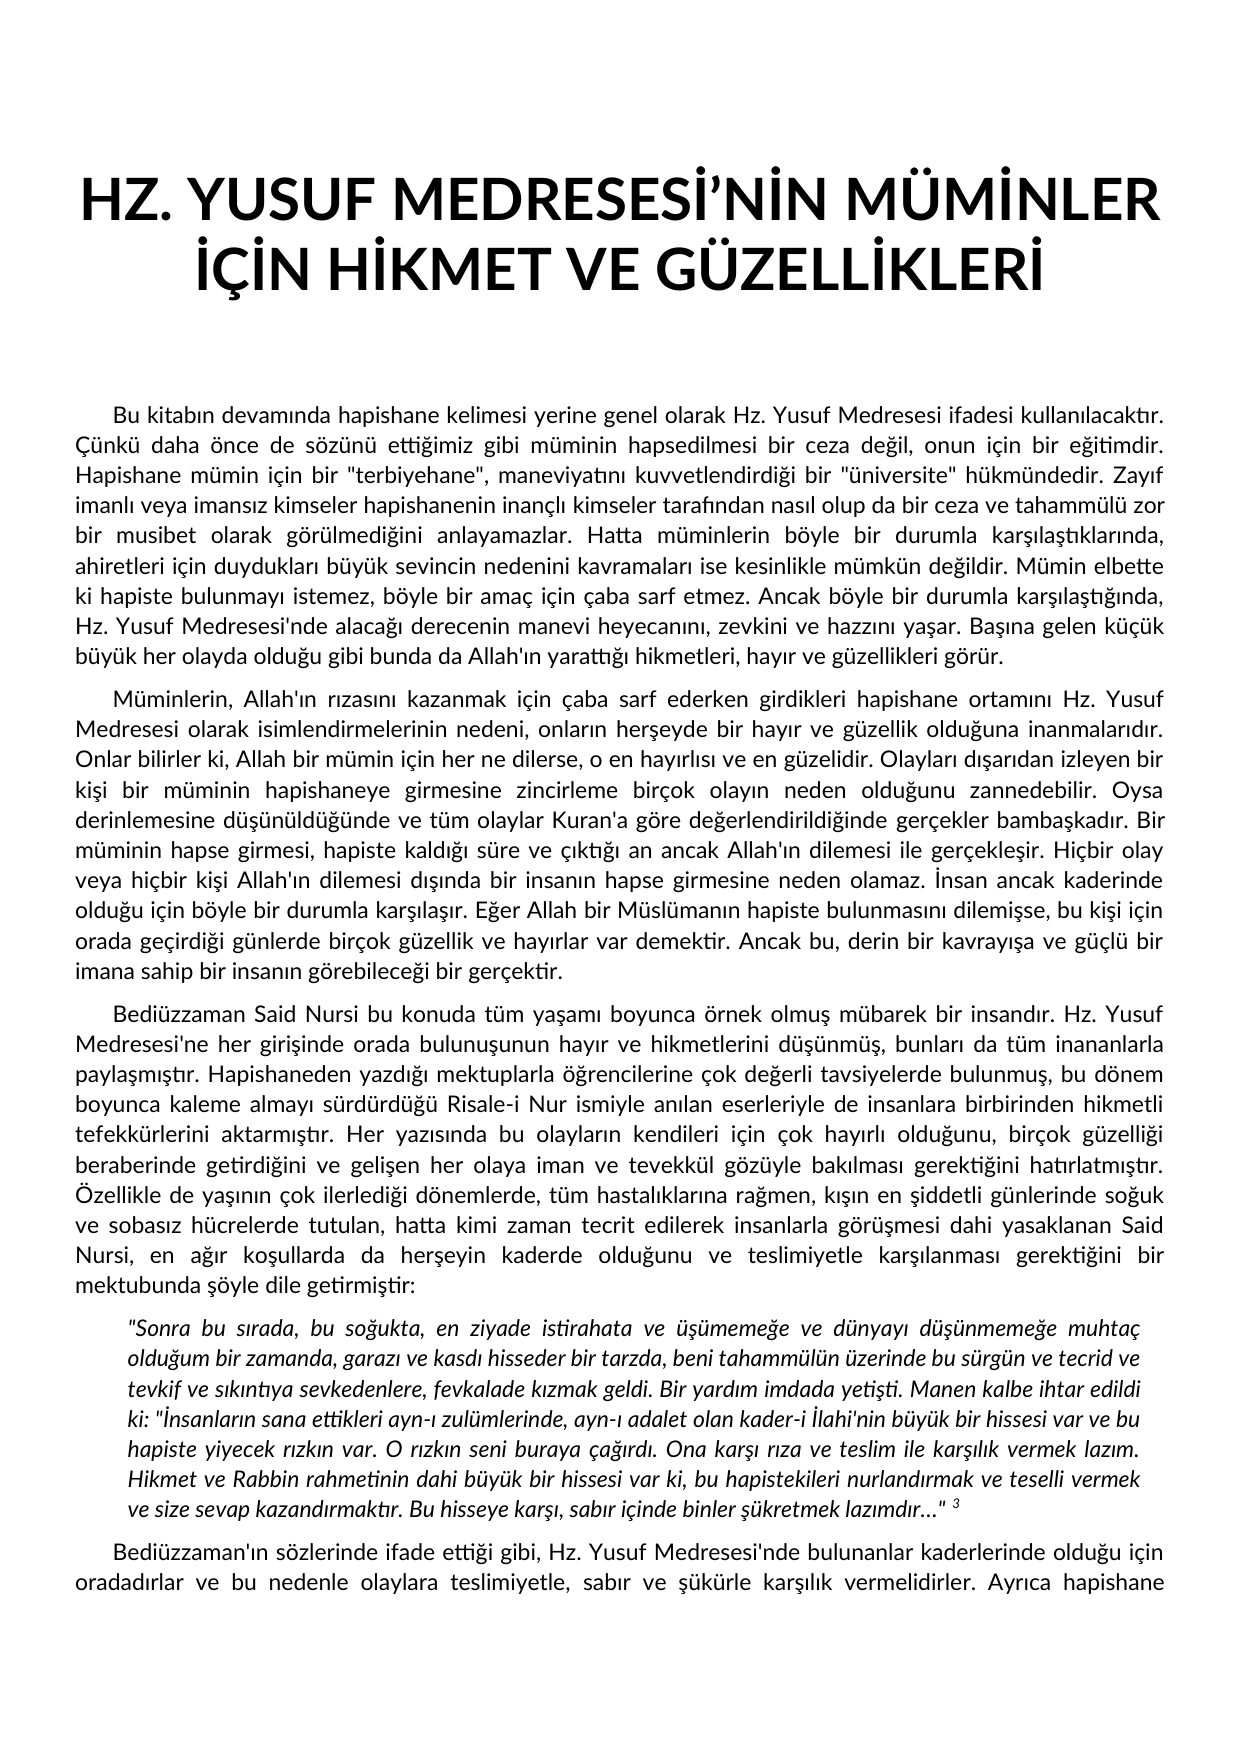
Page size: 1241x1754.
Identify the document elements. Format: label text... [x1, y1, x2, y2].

text Bediüzzaman Said Nursi bu konuda tüm yaşamı boyunca örnek olmuş mübarek bir insandır. Hz. Yusuf Medresesi'ne her girişinde orada bulunuşunun hayır ve hikmetlerini düşünmüş, bunları da tüm inananlarla paylaşmıştır. Hapishaneden yazdığı mektuplarla öğrencilerine çok değerli tavsiyelerde bulunmuş, bu dönem boyunca kaleme almayı sürdürdüğü Risale-i Nur ismiyle anılan eserleriyle de insanlara birbirinden hikmetli tefekkürlerini aktarmıştır. Her yazısında bu olayların kendileri için çok hayırlı olduğunu, birçok güzelliği beraberinde getirdiğini ve gelişen her olaya iman ve tevekkül gözüyle bakılması gerektiğini hatırlatmıştır. Özellikle de yaşının çok ilerlediği dönemlerde, tüm hastalıklarına rağmen, kışın en şiddetli günlerinde soğuk ve sobasız hücrelerde tutulan, hatta kimi zaman tecrit edilerek insanlarla görüşmesi dahi yasaklanan Said Nursi, en ağır koşullarda da herşeyin kaderde olduğunu ve teslimiyetle karşılanması gerektiğini bir mektubunda şöyle dile getirmiştir: [75, 999, 1165, 1299]
text Müminlerin, Allah'ın rızasını kazanmak için çaba sarf ederken girdikleri hapishane ortamını Hz. Yusuf Medresesi olarak isimlendirmelerinin nedeni, onların herşeyde bir hayır ve güzellik olduğuna inanmalarıdır. Onlar bilirler ki, Allah bir mümin için her ne dilerse, o en hayırlısı ve en güzelidir. Olayları dışarıdan izleyen bir kişi bir müminin hapishaneye girmesine zincirleme birçok olayın neden olduğunu zannedebilir. Oysa derinlemesine düşünüldüğünde ve tüm olaylar Kuran'a göre değerlendirildiğinde gerçekler bambaşkadır. Bir müminin hapse girmesi, hapiste kaldığı süre ve çıktığı an ancak Allah'ın dilemesi ile gerçekleşir. Hiçbir olay veya hiçbir kişi Allah'ın dilemesi dışında bir insanın hapse girmesine neden olamaz. İnsan ancak kaderinde olduğu için böyle bir durumla karşılaşır. Eğer Allah bir Müslümanın hapiste bulunmasını dilemişse, bu kişi için orada geçirdiği günlerde birçok güzellik ve hayırlar var demektir. Ancak bu, derin bir kavrayışa ve güçlü bir imana sahip bir insanın görebileceği bir gerçektir. [75, 685, 1165, 984]
text Bediüzzaman'ın sözlerinde ifade ettiği gibi, Hz. Yusuf Medresesi'nde bulunanlar kaderlerinde olduğu için oradadırlar ve bu nedenle olaylara teslimiyetle, sabır ve şükürle karşılık vermelidirler. Ayrıca hapishane [75, 1538, 1165, 1596]
subtitle HZ. YUSUF MEDRESESİ’NİN MÜMİNLER İÇİN HİKMET VE GÜZELLİKLERİ [75, 162, 1165, 302]
text Bu kitabın devamında hapishane kelimesi yerine genel olarak Hz. Yusuf Medresesi ifadesi kullanılacaktır. Çünkü daha önce de sözünü ettiğimiz gibi müminin hapsedilmesi bir ceza değil, onun için bir eğitimdir. Hapishane mümin için bir "terbiyehane", maneviyatını kuvvetlendirdiği bir "üniversite" hükmündedir. Zayıf imanlı veya imansız kimseler hapishanenin inançlı kimseler tarafından nasıl olup da bir ceza ve tahammülü zor bir musibet olarak görülmediğini anlayamazlar. Hatta müminlerin böyle bir durumla karşılaştıklarında, ahiretleri için duydukları büyük sevincin nedenini kavramaları ise kesinlikle mümkün değildir. Mümin elbette ki hapiste bulunmayı istemez, böyle bir amaç için çaba sarf etmez. Ancak böyle bir durumla karşılaştığında, Hz. Yusuf Medresesi'nde alacağı derecenin manevi heyecanını, zevkini ve hazzını yaşar. Başına gelen küçük büyük her olayda olduğu gibi bunda da Allah'ın yarattığı hikmetleri, hayır ve güzellikleri görür. [75, 400, 1165, 669]
text "Sonra bu sırada, bu soğukta, en ziyade istirahata ve üşümemeğe ve dünyayı düşünmemeğe muhtaç olduğum bir zamanda, garazı ve kasdı hisseder bir tarzda, beni tahammülün üzerinde bu sürgün ve tecrid ve tevkif ve sıkıntıya sevkedenlere, fevkalade kızmak geldi. Bir yardım imdada yetişti. Manen kalbe ihtar edildi ki: "İnsanların sana ettikleri ayn-ı zulümlerinde, ayn-ı adalet olan kader-i İlahi'nin büyük bir hissesi var ve bu hapiste yiyecek rızkın var. O rızkın seni buraya çağırdı. Ona karşı rıza ve teslim ile karşılık vermek lazım. Hikmet ve Rabbin rahmetinin dahi büyük bir hissesi var ki, bu hapistekileri nurlandırmak ve teselli vermek ve size sevap kazandırmaktır. Bu hisseye karşı, sabır içinde binler şükretmek lazımdır…" 3 [127, 1314, 1143, 1523]
